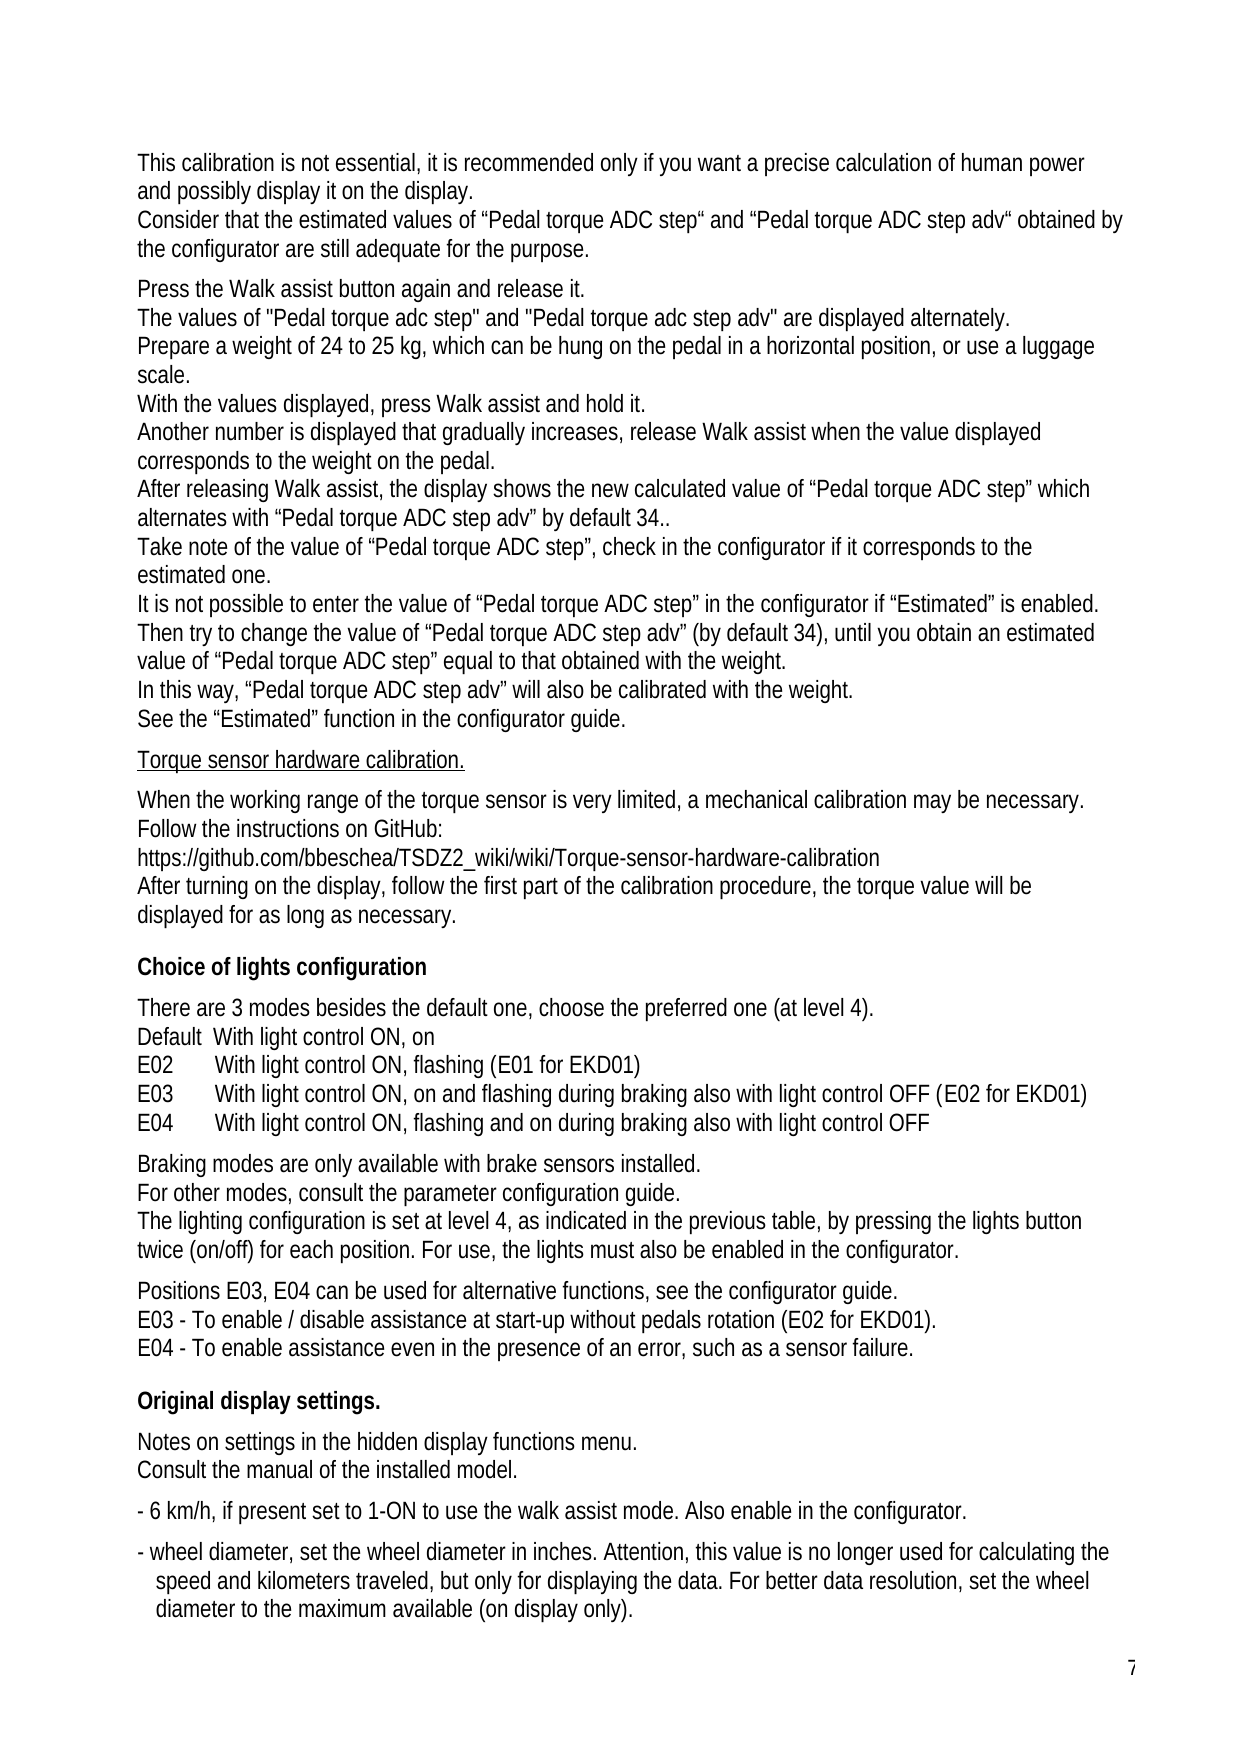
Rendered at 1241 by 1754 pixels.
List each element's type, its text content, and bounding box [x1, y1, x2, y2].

text - wheel diameter, set the wheel diameter in inches. Attention, this value is no longer used for calculating the speed and kilometers traveled, but only for displaying the data. For better data resolution, set the wheel diameter to the maximum available (on display only). [137, 1537, 1125, 1623]
text Torque sensor hardware calibration. [137, 745, 1125, 773]
text Press the Walk assist button again and release it. [137, 274, 1125, 303]
text E03 - To enable / disable assistance at start-up without pedals rotation (E02 for EKD01). [137, 1305, 1125, 1333]
text For other modes, consult the parameter configuration guide. [137, 1178, 1125, 1206]
text With the values ​​displayed, press Walk assist and hold it. [137, 388, 1125, 417]
text - 6 km/h, if present set to 1-ON to use the walk assist mode. Also enable in the configurator. [137, 1496, 1125, 1524]
text E04 - To enable assistance even in the presence of an error, such as a sensor failure. [137, 1333, 1125, 1362]
text Positions E03, E04 can be used for alternative functions, see the configurator guide. [137, 1276, 1125, 1305]
text This calibration is not essential, it is recommended only if you want a precise calculation of human power and possibly display it on the display. [137, 148, 1125, 205]
text The lighting configuration is set at level 4, as indicated in the previous table, by pressing the lights button twice (on/off) for each position. For use, the lights must also be enabled in the configurator. [137, 1206, 1125, 1263]
text Consider that the estimated values ​​of “Pedal torque ADC step“ and “Pedal torque ADC step adv“ obtained by the configurator are still adequate for the purpose. [137, 205, 1125, 262]
text E02 With light control ON, flashing (E01 for EKD01) [137, 1051, 1125, 1079]
text Notes on settings in the hidden display functions menu. [137, 1427, 1125, 1455]
text Consult the manual of the installed model. [137, 1455, 1125, 1484]
text Follow the instructions on GitHub: [137, 814, 1125, 842]
text Default With light control ON, on [137, 1022, 1125, 1051]
text E03 With light control ON, on and flashing during braking also with light control OFF (E02 for EKD01) [137, 1079, 1125, 1108]
text After turning on the display, follow the first part of the calibration procedure, the torque value will be displayed for as long as necessary. [137, 871, 1125, 928]
text E04 With light control ON, flashing and on during braking also with light control OFF [137, 1108, 1125, 1136]
text It is not possible to enter the value of “Pedal torque ADC step” in the configurator if “Estimated” is enabled. Then try to change the value of “Pedal torque ADC step adv” (by default 34), until you obtain an estimated value of “Pedal torque ADC step” equal to that obtained with the weight. [137, 589, 1125, 675]
text Braking modes are only available with brake sensors installed. [137, 1149, 1125, 1178]
text In this way, “Pedal torque ADC step adv” will also be calibrated with the weight. [137, 675, 1125, 704]
text The values ​​of "Pedal torque adc step" and "Pedal torque adc step adv" are displayed alternately. [137, 303, 1125, 331]
text Another number is displayed that gradually increases, release Walk assist when the value displayed corresponds to the weight on the pedal. [137, 417, 1125, 474]
text Prepare a weight of 24 to 25 kg, which can be hung on the pedal in a horizontal position, or use a luggage scale. [137, 331, 1125, 388]
text There are 3 modes besides the default one, choose the preferred one (at level 4). [137, 993, 1125, 1022]
text After releasing Walk assist, the display shows the new calculated value of “Pedal torque ADC step” which alternates with “Pedal torque ADC step adv” by default 34.. [137, 474, 1125, 532]
text Choice of lights configuration [137, 952, 1125, 981]
text See the “Estimated” function in the configurator guide. [137, 704, 1125, 732]
text https://github.com/bbeschea/TSDZ2_wiki/wiki/Torque-sensor-hardware-calibration [137, 842, 1125, 871]
text Take note of the value of “Pedal torque ADC step”, check in the configurator if it corresponds to the estimated one. [137, 532, 1125, 589]
text Original display settings. [137, 1386, 1125, 1414]
text When the working range of the torque sensor is very limited, a mechanical calibration may be necessary. [137, 785, 1125, 814]
